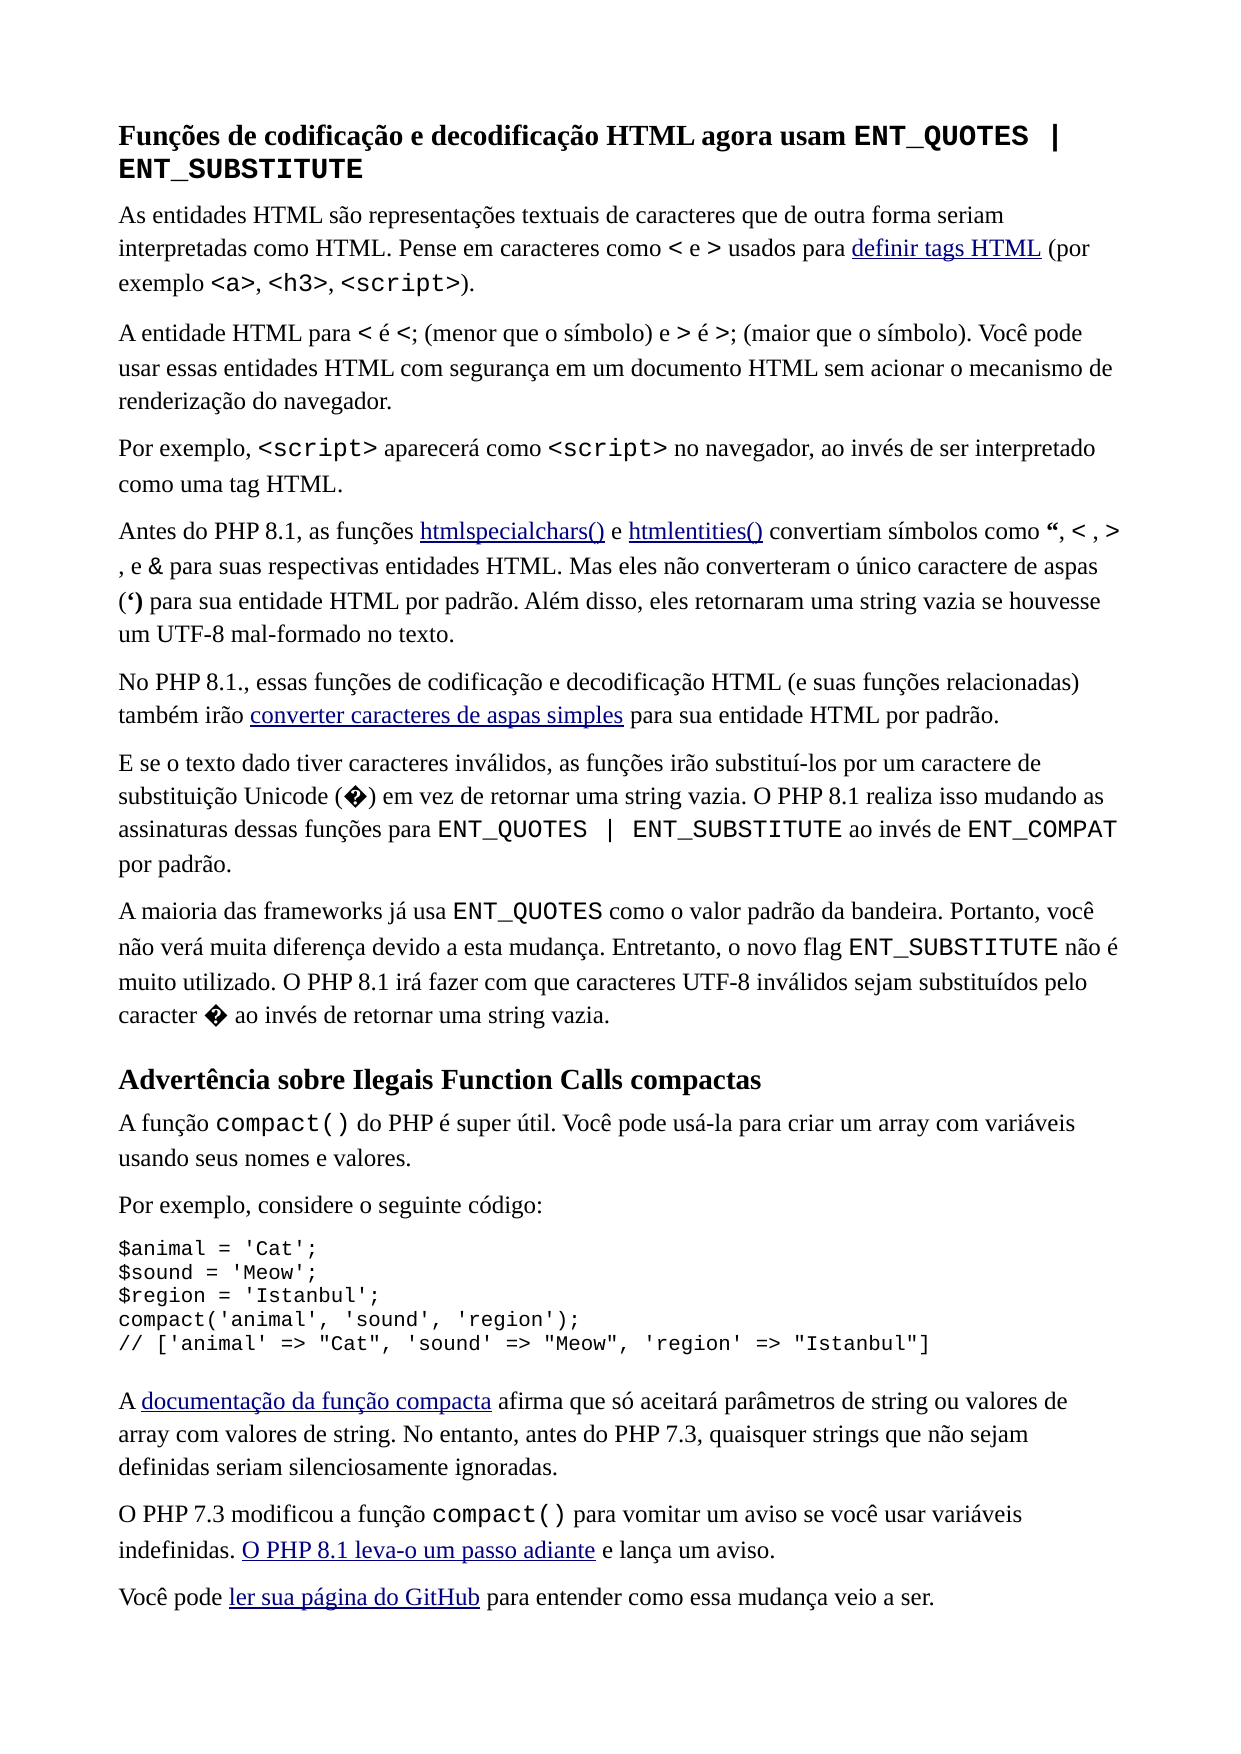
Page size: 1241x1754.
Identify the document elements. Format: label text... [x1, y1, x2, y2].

text As entidades HTML são representações textuais de caracteres que de outra forma seriam interpretadas como HTML. Pense em caracteres como < e > usados para definir tags HTML (por exemplo <a>, <h3>, <script>). [118, 200, 1122, 299]
text Por exemplo, considere o seguinte código: [118, 1191, 1122, 1219]
text $sound = 'Meow'; [118, 1262, 1122, 1286]
text A entidade HTML para < é <; (menor que o símbolo) e > é >; (maior que o símbolo). Você pode usar essas entidades HTML com segurança em um documento HTML sem acionar o mecanismo de renderização do navegador. [118, 318, 1122, 415]
text A documentação da função compacta afirma que só aceitará parâmetros de string ou valores de array com valores de string. No entanto, antes do PHP 7.3, quaisquer strings que não sejam definidas seriam silenciosamente ignoradas. [118, 1386, 1122, 1481]
text A maioria das frameworks já usa ENT_QUOTES como o valor padrão da bandeira. Portanto, você não verá muita diferença devido a esta mudança. Entretanto, o novo flag ENT_SUBSTITUTE não é muito utilizado. O PHP 8.1 irá fazer com que caracteres UTF-8 inválidos sejam substituídos pelo caracter � ao invés de retornar uma string vazia. [118, 896, 1122, 1028]
text $region = 'Istanbul'; [118, 1286, 1122, 1309]
text compact('animal', 'sound', 'region'); [118, 1309, 1122, 1333]
text Você pode ler sua página do GitHub para entender como essa mudança veio a ser. [118, 1582, 1122, 1611]
text // ['animal' => "Cat", 'sound' => "Meow", 'region' => "Istanbul"] [118, 1333, 1122, 1356]
text Antes do PHP 8.1, as funções htmlspecialchars() e htmlentities() convertiam símbolos como “, < , > , e & para suas respectivas entidades HTML. Mas eles não converteram o único caractere de aspas (‘) para sua entidade HTML por padrão. Além disso, eles retornaram uma string vazia se houvesse um UTF-8 mal-formado no texto. [118, 516, 1122, 648]
subtitle Funções de codificação e decodificação HTML agora usam ENT_QUOTES | ENT_SUBSTITUTE [118, 118, 1122, 187]
text O PHP 7.3 modificou a função compact() para vomitar um aviso se você usar variáveis indefinidas. O PHP 8.1 leva-o um passo adiante e lança um aviso. [118, 1499, 1122, 1563]
text $animal = 'Cat'; [118, 1238, 1122, 1262]
text E se o texto dado tiver caracteres inválidos, as funções irão substituí-los por um caractere de substituição Unicode (�) em vez de retornar uma string vazia. O PHP 8.1 realiza isso mudando as assinaturas dessas funções para ENT_QUOTES | ENT_SUBSTITUTE ao invés de ENT_COMPAT por padrão. [118, 748, 1122, 878]
text No PHP 8.1., essas funções de codificação e decodificação HTML (e suas funções relacionadas) também irão converter caracteres de aspas simples para sua entidade HTML por padrão. [118, 667, 1122, 729]
text A função compact() do PHP é super útil. Você pode usá-la para criar um array com variáveis usando seus nomes e valores. [118, 1108, 1122, 1172]
text Por exemplo, <script> aparecerá como <script> no navegador, ao invés de ser interpretado como uma tag HTML. [118, 433, 1122, 497]
subtitle Advertência sobre Ilegais Function Calls compactas [118, 1062, 1122, 1095]
